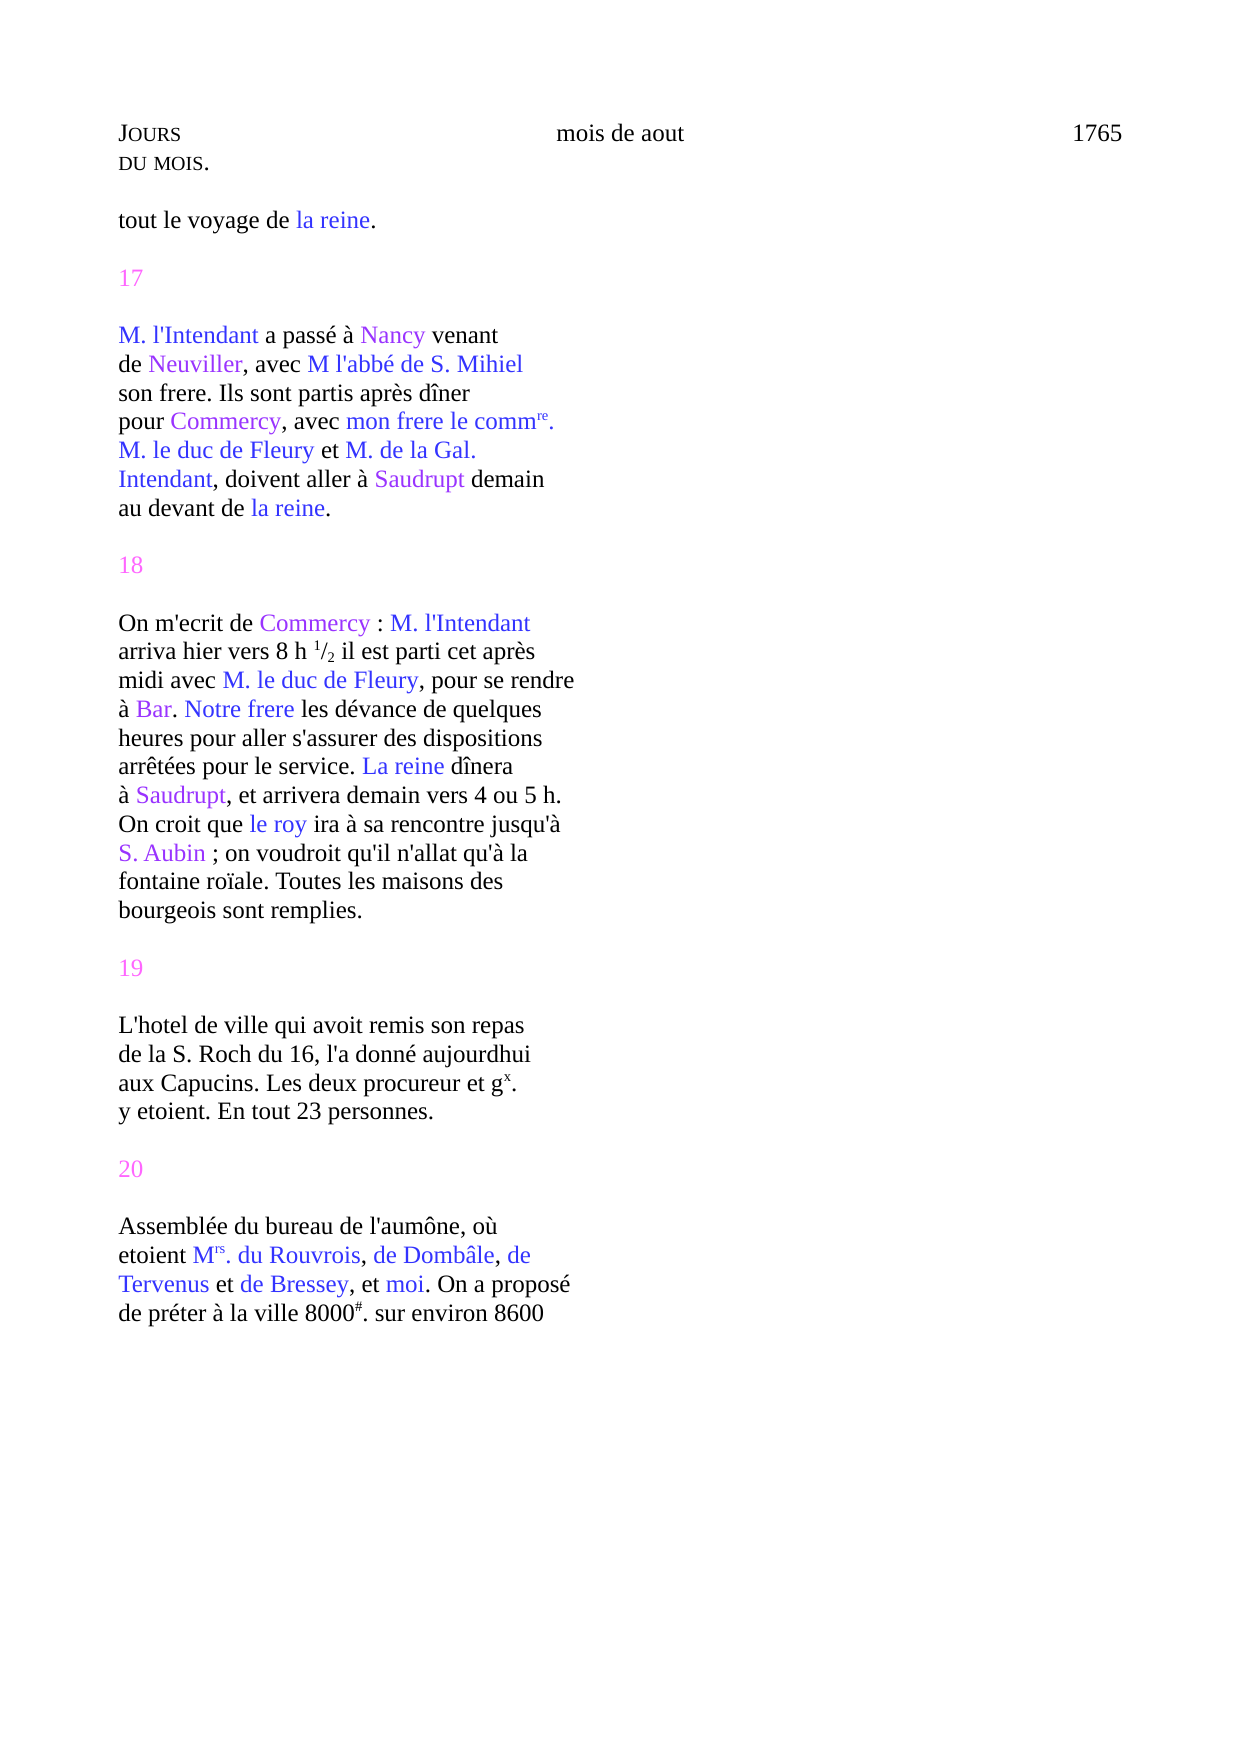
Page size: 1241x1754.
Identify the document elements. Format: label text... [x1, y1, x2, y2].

text 20 Assemblée du bureau de l'aumône, où etoient Mrs. du Rouvrois, de Dombâle, de Tervenus et de Bressey, et moi. On a proposé de préter à la ville 8000#. sur environ 8600 [118, 1154, 1122, 1326]
text 18 On m'ecrit de Commercy : M. l'Intendant arriva hier vers 8 h 1/2 il est parti cet après midi avec M. le duc de Fleury, pour se rendre à Bar. Notre frere les dévance de quelques heures pour aller s'assurer des dispositions arrêtées pour le service. La reine dînera à Saudrupt, et arrivera demain vers 4 ou 5 h. On croit que le roy ira à sa rencontre jusqu'à S. Aubin ; on voudroit qu'il n'allat qu'à la fontaine roïale. Toutes les maisons des bourgeois sont remplies. [118, 550, 1122, 924]
text tout le voyage de la reine. [118, 205, 1122, 234]
text 17 M. l'Intendant a passé à Nancy venant de Neuviller, avec M l'abbé de S. Mihiel son frere. Ils sont partis après dîner pour Commercy, avec mon frere le commre. M. le duc de Fleury et M. de la Gal. Intendant, doivent aller à Saudrupt demain au devant de la reine. [118, 263, 1122, 521]
text 19 L'hotel de ville qui avoit remis son repas de la S. Roch du 16, l'a donné aujourdhui aux Capucins. Les deux procureur et gx. y etoient. En tout 23 personnes. [118, 953, 1122, 1125]
